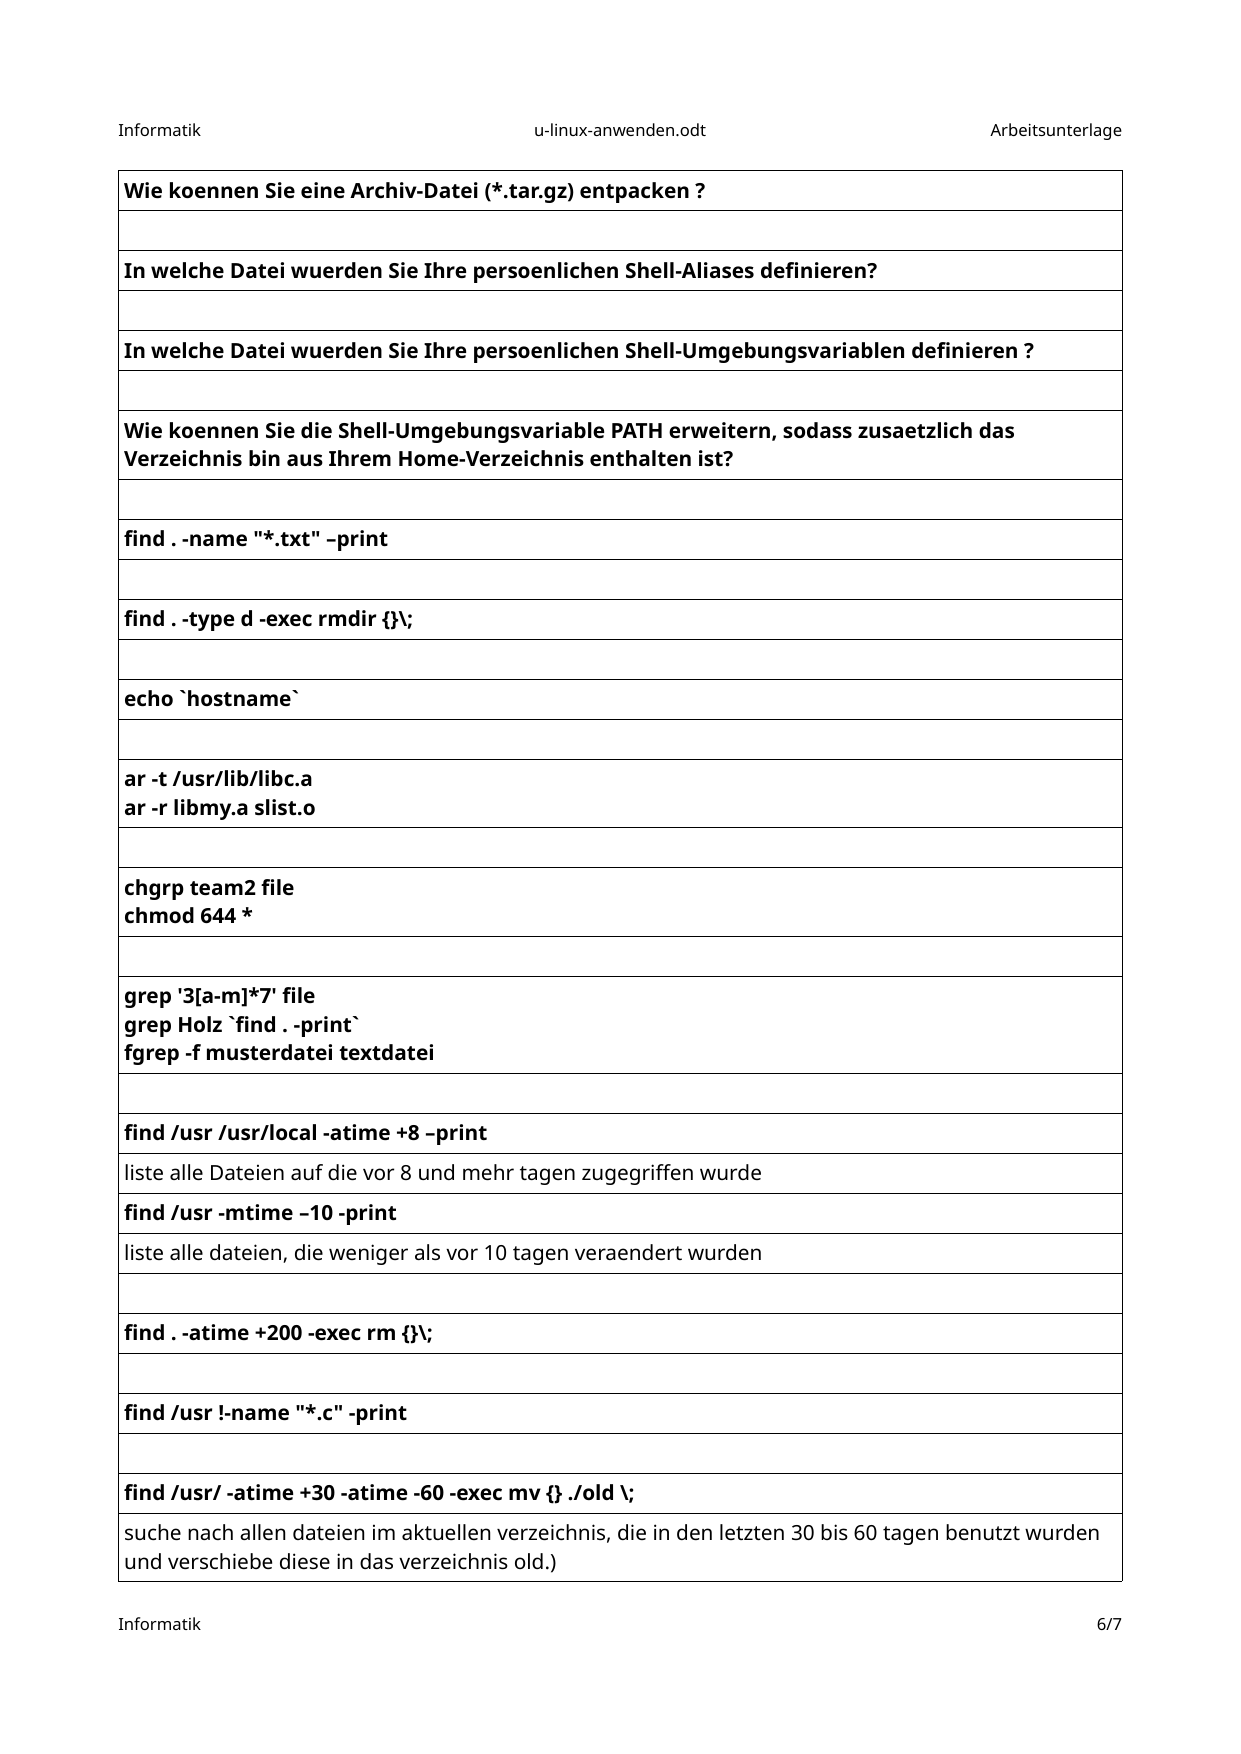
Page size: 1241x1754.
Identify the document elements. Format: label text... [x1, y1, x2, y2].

table_cell In welche Datei wuerden Sie Ihre persoenlichen Shell-Umgebungsvariablen definieren ? [119, 331, 1122, 370]
table_cell Wie koennen Sie die Shell-Umgebungsvariable PATH erweitern, sodass zusaetzlich das Verzeichnis bin aus Ihrem Home-Verzeichnis enthalten ist? [119, 411, 1122, 479]
table_cell [119, 720, 1122, 759]
table_cell [119, 211, 1122, 250]
table_cell In welche Datei wuerden Sie Ihre persoenlichen Shell-Aliases definieren? [119, 251, 1122, 290]
table_cell [119, 828, 1122, 867]
table_cell chgrp team2 file chmod 644 * [119, 868, 1122, 936]
table_cell [119, 1354, 1122, 1392]
table_cell Wie koennen Sie eine Archiv-Datei (*.tar.gz) entpacken ? [119, 171, 1122, 210]
table_cell find . -type d -exec rmdir {}\; [119, 600, 1122, 639]
table_cell find /usr !-name "*.c" -print [119, 1394, 1122, 1432]
table_cell find /usr/ -atime +30 -atime -60 -exec mv {} ./old \; [119, 1474, 1122, 1512]
table_cell grep '3[a-m]*7' file grep Holz `find . -print` fgrep -f musterdatei textdatei [119, 977, 1122, 1072]
table_cell [119, 480, 1122, 519]
table_cell find . -atime +200 -exec rm {}\; [119, 1314, 1122, 1352]
table_cell [119, 560, 1122, 599]
table_cell liste alle Dateien auf die vor 8 und mehr tagen zugegriffen wurde [119, 1154, 1122, 1192]
table_cell [119, 937, 1122, 976]
table_cell find /usr /usr/local -atime +8 –print [119, 1114, 1122, 1152]
table_cell [119, 371, 1122, 410]
table_cell [119, 1274, 1122, 1312]
table_cell suche nach allen dateien im aktuellen verzeichnis, die in den letzten 30 bis 60 tagen benutzt wurden und verschiebe diese in das verzeichnis old.) [119, 1514, 1122, 1581]
table_cell [119, 1074, 1122, 1112]
table_cell ar -t /usr/lib/libc.a ar -r libmy.a slist.o [119, 760, 1122, 827]
table_cell liste alle dateien, die weniger als vor 10 tagen veraendert wurden [119, 1234, 1122, 1272]
table_cell [119, 640, 1122, 679]
table_cell find /usr -mtime –10 -print [119, 1194, 1122, 1232]
table_cell [119, 1434, 1122, 1472]
table_cell find . -name "*.txt" –print [119, 520, 1122, 559]
table_cell [119, 291, 1122, 330]
table_cell echo `hostname` [119, 680, 1122, 719]
